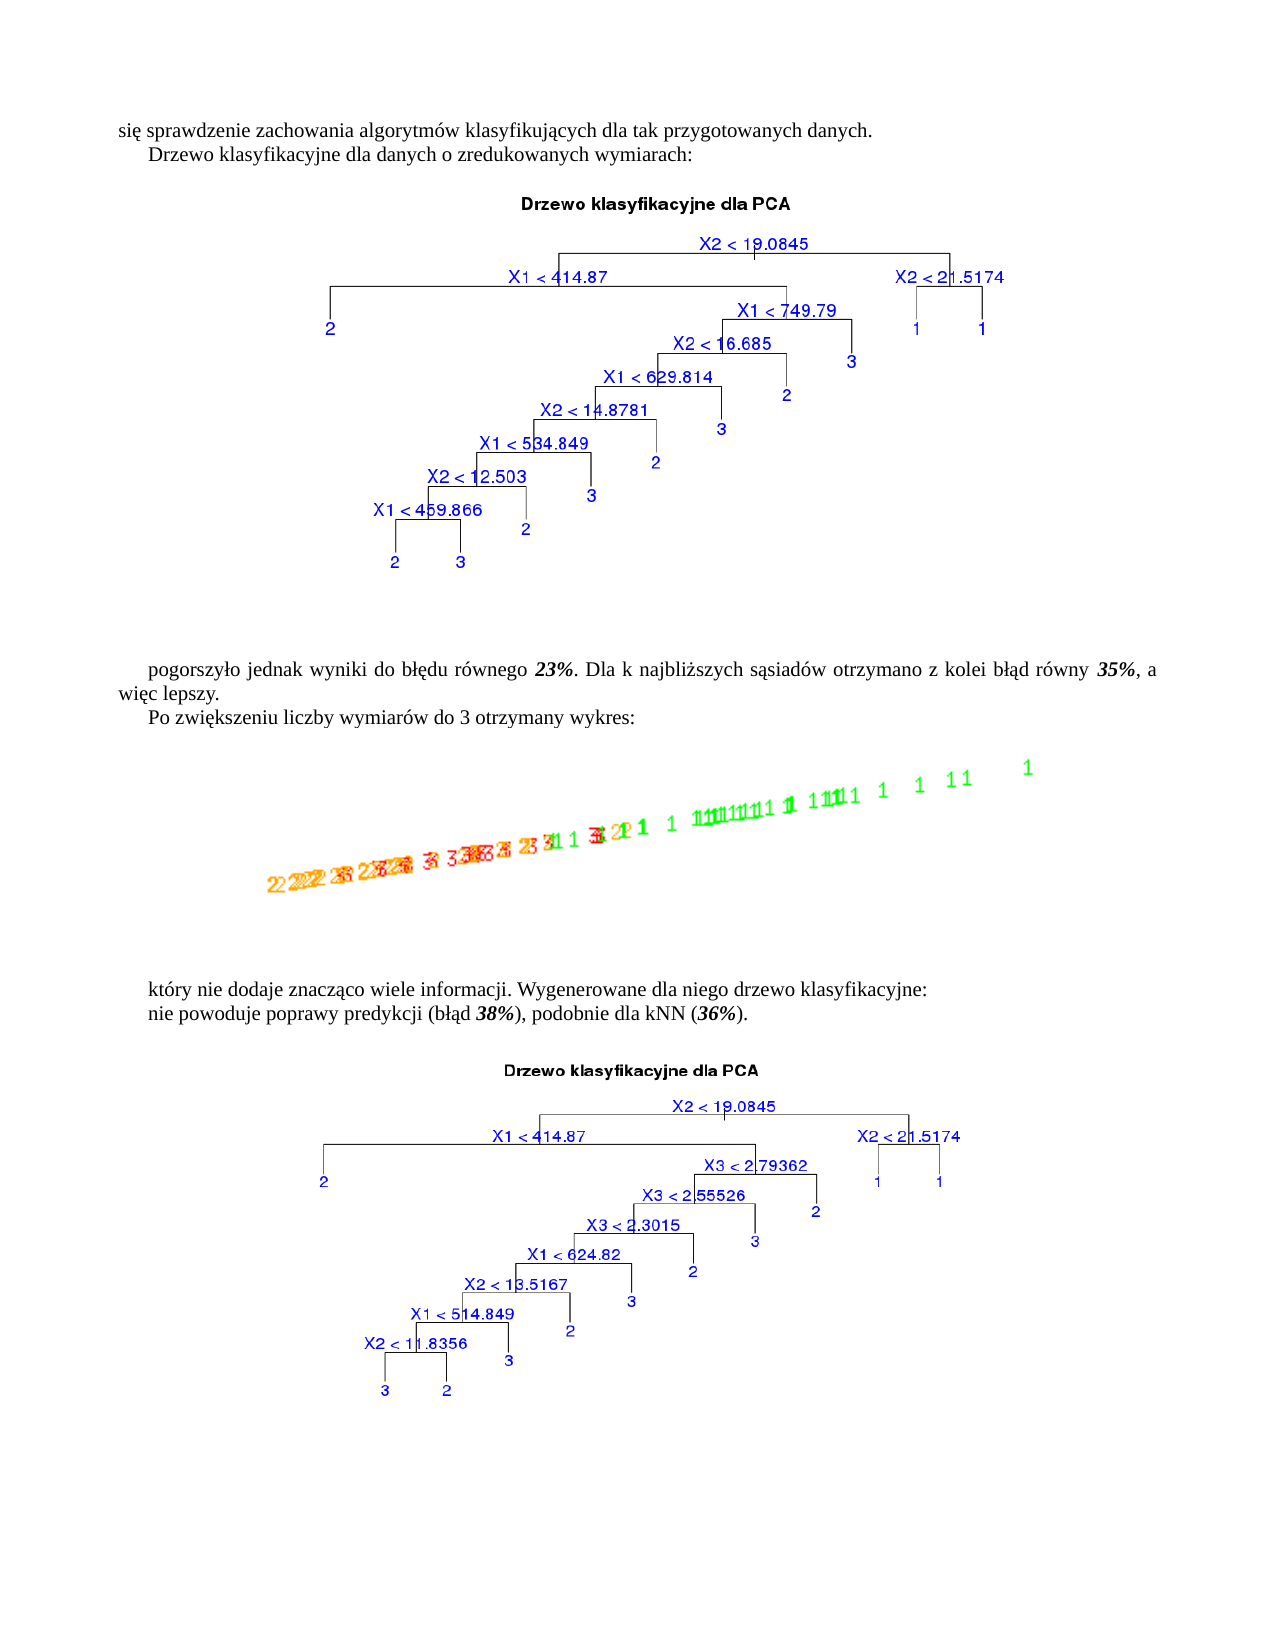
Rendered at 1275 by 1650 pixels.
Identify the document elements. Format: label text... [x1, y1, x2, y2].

text pogorszyło jednak wyniki do błędu równego 23%. Dla k najbliższych sąsiadów otrzymano z kolei błąd równy 35%, a więc lepszy. [118, 166, 1157, 705]
picture [228, 1037, 1000, 1475]
text Po zwiększeniu liczby wymiarów do 3 otrzymany wykres: [118, 705, 1157, 729]
text Drzewo klasyfikacyjne dla danych o zredukowanych wymiarach: [118, 142, 1157, 166]
text się sprawdzenie zachowania algorytmów klasyfikujących dla tak przygotowanych danych. [118, 118, 1157, 142]
text który nie dodaje znacząco wiele informacji. Wygenerowane dla niego drzewo klasyfikacyjne: [118, 729, 1157, 1001]
picture [229, 166, 1046, 657]
text nie powoduje poprawy predykcji (błąd 38%), podobnie dla kNN (36%). [118, 1001, 1157, 1025]
picture [186, 728, 1089, 977]
